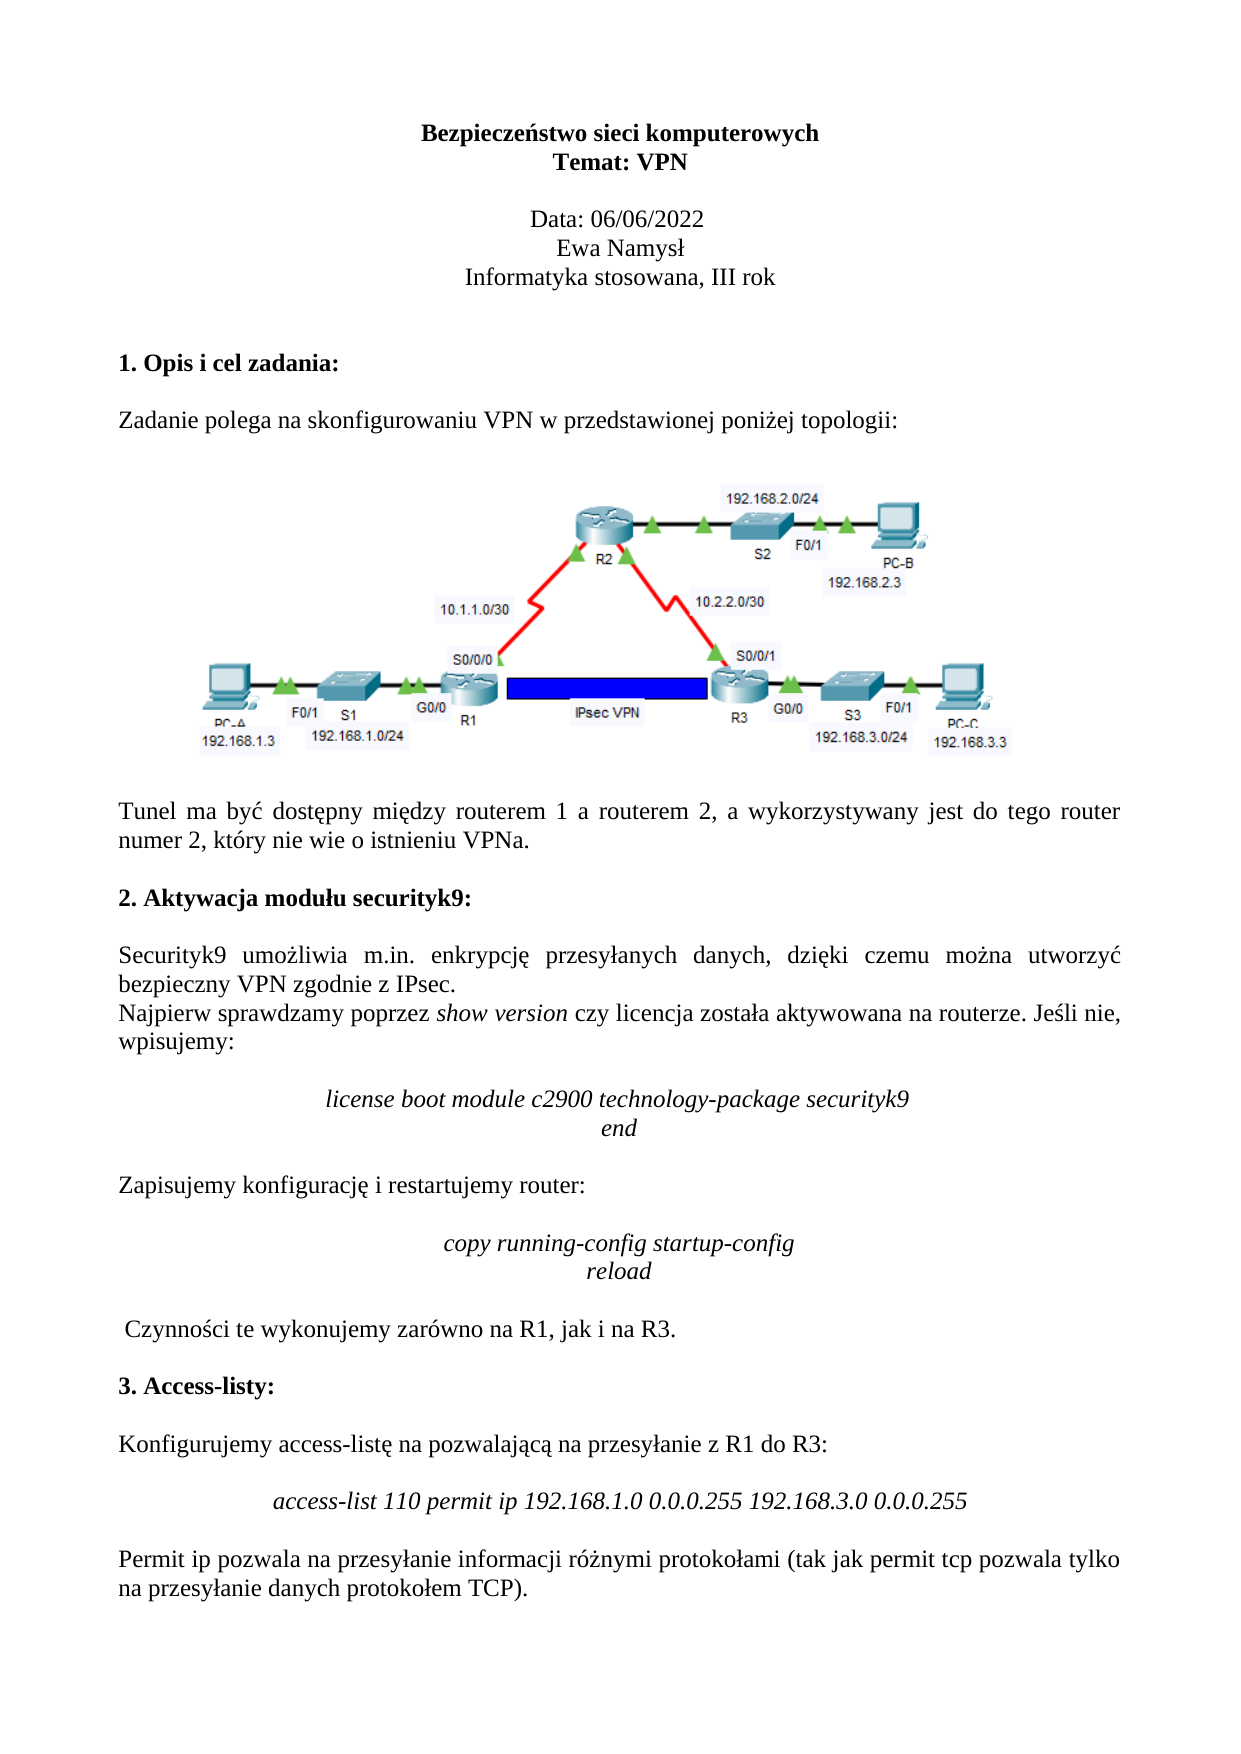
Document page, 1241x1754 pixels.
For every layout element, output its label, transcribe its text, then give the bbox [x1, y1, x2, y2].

text Konfigurujemy access-listę na pozwalającą na przesyłanie z R1 do R3: [118, 1429, 1122, 1458]
text Zadanie polega na skonfigurowaniu VPN w przedstawionej poniżej topologii: [118, 406, 1122, 434]
text copy running-config startup-config [118, 1228, 1122, 1256]
text 2. Aktywacja modułu securityk9: [118, 883, 1122, 911]
text Zapisujemy konfigurację i restartujemy router: [118, 1170, 1122, 1199]
text Czynności te wykonujemy zarówno na R1, jak i na R3. [118, 1314, 1122, 1343]
text Bezpieczeństwo sieci komputerowych [118, 118, 1122, 147]
text reload [118, 1256, 1122, 1285]
text Tunel ma być dostępny między routerem 1 a routerem 2, a wykorzystywany jest do tego router numer 2, który nie wie o istnieniu VPNa. [118, 796, 1122, 854]
text 3. Access-listy: [118, 1371, 1122, 1400]
text Najpierw sprawdzamy poprzez show version czy licencja została aktywowana na routerze. Jeśli nie, wpisujemy: [118, 998, 1122, 1055]
text Data: 06/06/2022 [118, 204, 1122, 233]
text Permit ip pozwala na przesyłanie informacji różnymi protokołami (tak jak permit tcp pozwala tylko na przesyłanie danych protokołem TCP). [118, 1544, 1122, 1601]
text access-list 110 permit ip 192.168.1.0 0.0.0.255 192.168.3.0 0.0.0.255 [118, 1486, 1122, 1515]
text 1. Opis i cel zadania: [118, 348, 1122, 377]
text Temat: VPN [118, 147, 1122, 176]
text Ewa Namysł [118, 233, 1122, 262]
text Informatyka stosowana, III rok [118, 262, 1122, 291]
picture [199, 469, 1021, 768]
text end [118, 1113, 1122, 1141]
text license boot module c2900 technology-package securityk9 [118, 1084, 1122, 1113]
text Securityk9 umożliwia m.in. enkrypcję przesyłanych danych, dzięki czemu można utworzyć bezpieczny VPN zgodnie z IPsec. [118, 940, 1122, 998]
